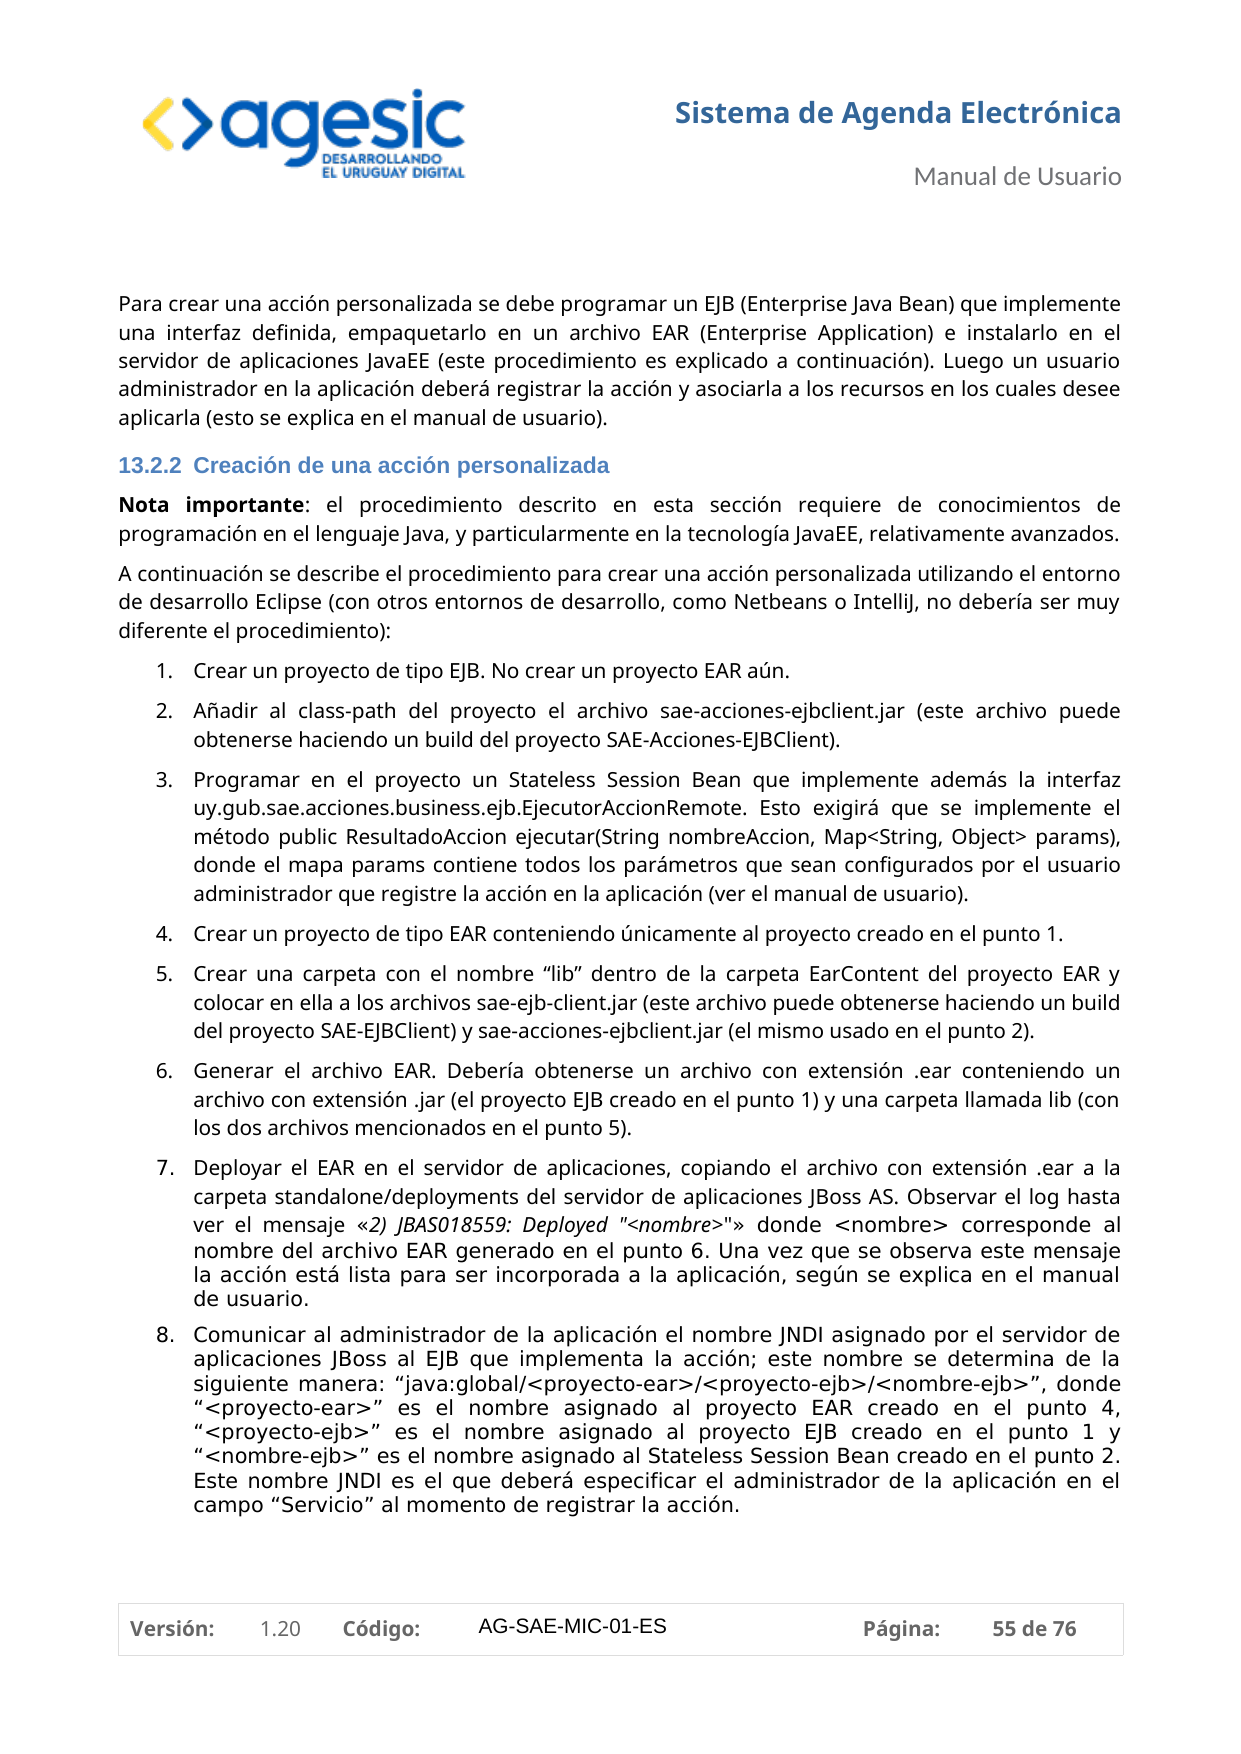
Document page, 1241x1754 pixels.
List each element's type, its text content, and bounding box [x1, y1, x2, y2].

list Programar en el proyecto un Stateless Session Bean que implemente además la interfaz uy.gub.sae.acciones.business.ejb.EjecutorAccionRemote. Esto exigirá que se implemente el método public ResultadoAccion ejecutar(String nombreAccion, Map<String, Object> params), donde el mapa params contiene todos los parámetros que sean configurados por el usuario administrador que registre la acción en la aplicación (ver el manual de usuario). [156, 765, 1122, 907]
subtitle Creación de una acción personalizada [118, 452, 1122, 479]
list Crear una carpeta con el nombre “lib” dentro de la carpeta EarContent del proyecto EAR y colocar en ella a los archivos sae-ejb-client.jar (este archivo puede obtenerse haciendo un build del proyecto SAE-EJBClient) y sae-acciones-ejbclient.jar (el mismo usado en el punto 2). [156, 959, 1122, 1044]
list Añadir al class-path del proyecto el archivo sae-acciones-ejbclient.jar (este archivo puede obtenerse haciendo un build del proyecto SAE-Acciones-EJBClient). [156, 696, 1122, 753]
list Crear un proyecto de tipo EAR conteniendo únicamente al proyecto creado en el punto 1. [156, 919, 1122, 947]
list Crear un proyecto de tipo EJB. No crear un proyecto EAR aún. [156, 656, 1122, 684]
list Deployar el EAR en el servidor de aplicaciones, copiando el archivo con extensión .ear a la carpeta standalone/deployments del servidor de aplicaciones JBoss AS. Observar el log hasta ver el mensaje «2) JBAS018559: Deployed "<nombre>"» donde <nombre> corresponde al nombre del archivo EAR generado en el punto 6. Una vez que se observa este mensaje la acción está lista para ser incorporada a la aplicación, según se explica en el manual de usuario. [156, 1153, 1122, 1311]
list Comunicar al administrador de la aplicación el nombre JNDI asignado por el servidor de aplicaciones JBoss al EJB que implementa la acción; este nombre se determina de la siguiente manera: “java:global/<proyecto-ear>/<proyecto-ejb>/<nombre-ejb>”, donde “<proyecto-ear>” es el nombre asignado al proyecto EAR creado en el punto 4, “<proyecto-ejb>” es el nombre asignado al proyecto EJB creado en el punto 1 y “<nombre-ejb>” es el nombre asignado al Stateless Session Bean creado en el punto 2. Este nombre JNDI es el que deberá especificar el administrador de la aplicación en el campo “Servicio” al momento de registrar la acción. [156, 1323, 1122, 1517]
list Generar el archivo EAR. Debería obtenerse un archivo con extensión .ear conteniendo un archivo con extensión .jar (el proyecto EJB creado en el punto 1) y una carpeta llamada lib (con los dos archivos mencionados en el punto 5). [156, 1056, 1122, 1142]
text Nota importante: el procedimiento descrito en esta sección requiere de conocimientos de programación en el lenguaje Java, y particularmente en la tecnología JavaEE, relativamente avanzados. [118, 490, 1122, 547]
text Para crear una acción personalizada se debe programar un EJB (Enterprise Java Bean) que implemente una interfaz definida, empaquetarlo en un archivo EAR (Enterprise Application) e instalarlo en el servidor de aplicaciones JavaEE (este procedimiento es explicado a continuación). Luego un usuario administrador en la aplicación deberá registrar la acción y asociarla a los recursos en los cuales desee aplicarla (esto se explica en el manual de usuario). [118, 289, 1122, 431]
picture [142, 88, 466, 178]
text A continuación se describe el procedimiento para crear una acción personalizada utilizando el entorno de desarrollo Eclipse (con otros entornos de desarrollo, como Netbeans o IntelliJ, no debería ser muy diferente el procedimiento): [118, 559, 1122, 644]
